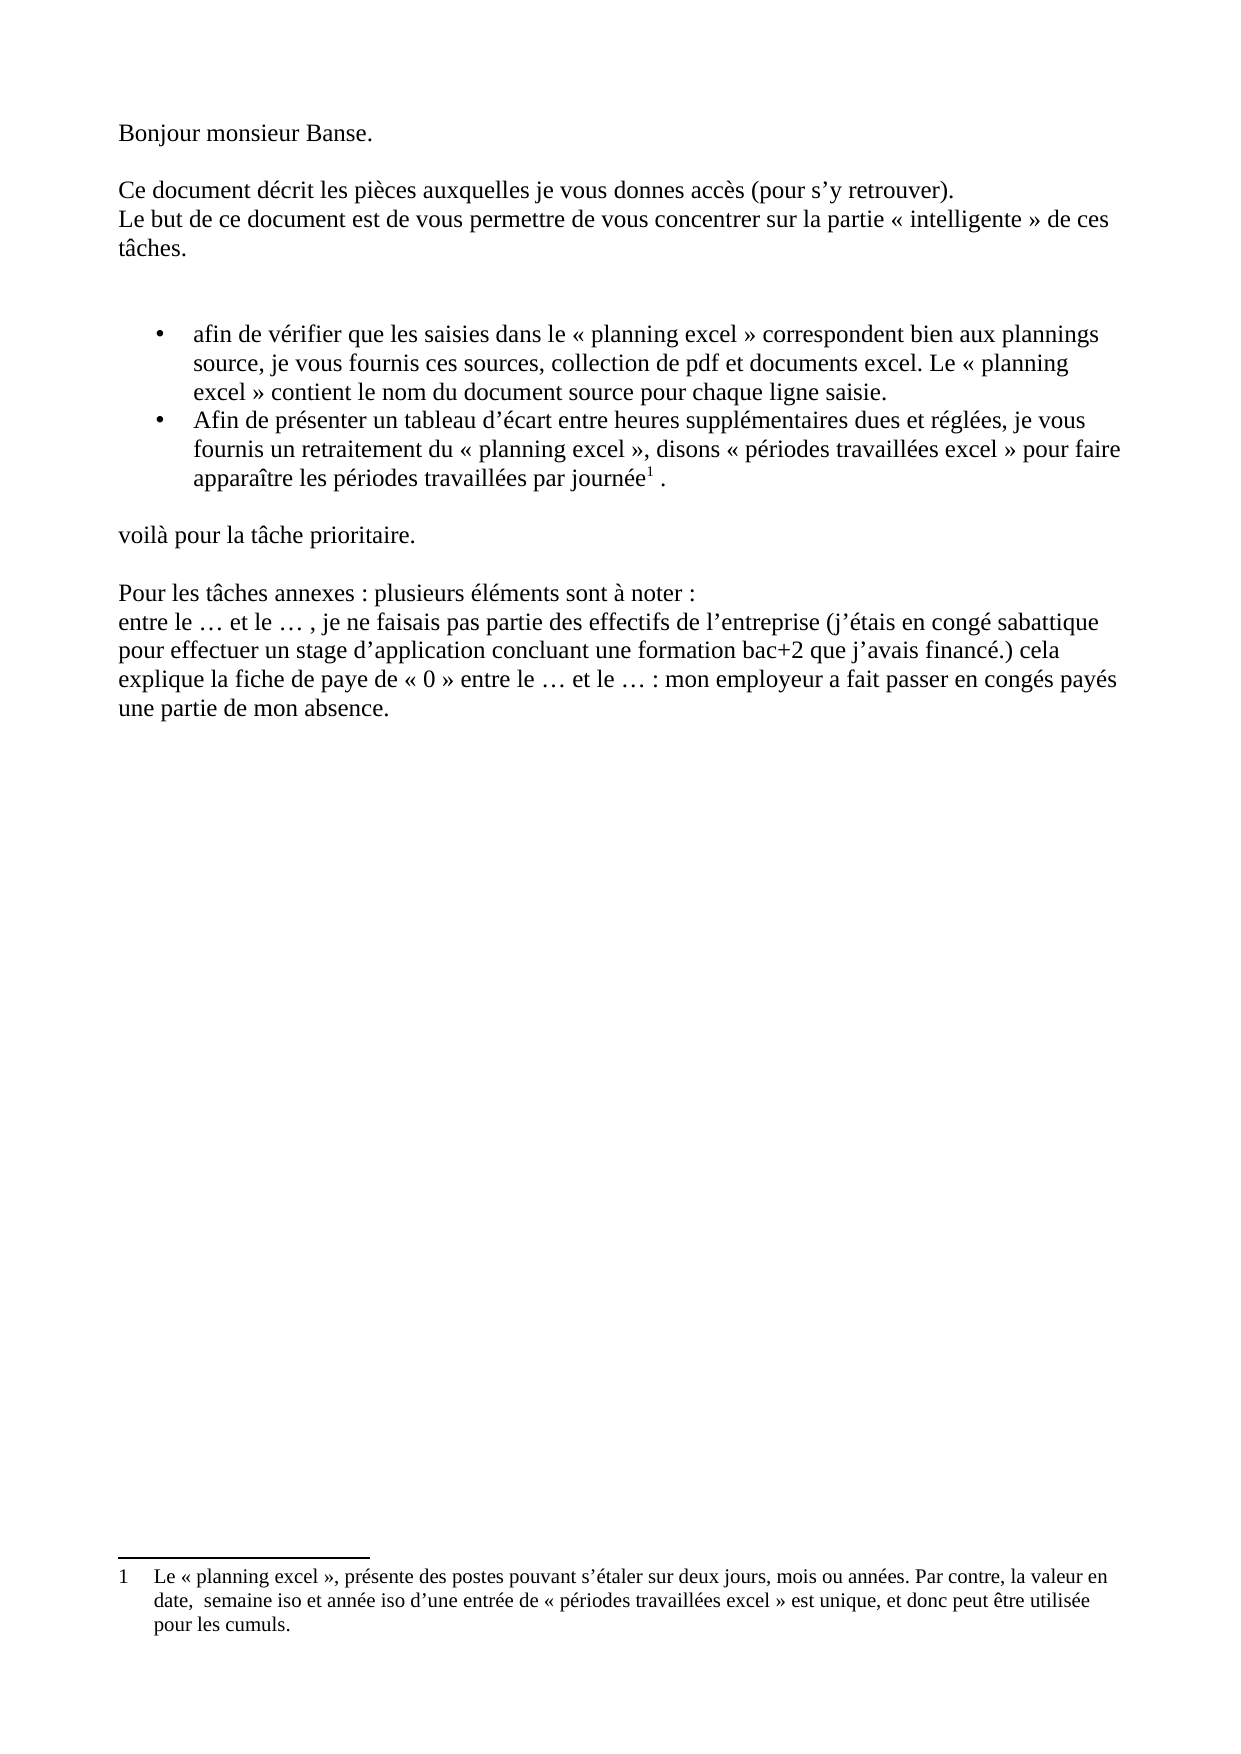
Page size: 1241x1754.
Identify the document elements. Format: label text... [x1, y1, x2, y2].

list Afin de présenter un tableau d’écart entre heures supplémentaires dues et réglées, je vous fournis un retraitement du « planning excel », disons « périodes travaillées excel » pour faire apparaître les périodes travaillées par journée . [156, 406, 1122, 492]
text voilà pour la tâche prioritaire. [118, 521, 1122, 549]
text Pour les tâches annexes : plusieurs éléments sont à noter : [118, 578, 1122, 607]
text Bonjour monsieur Banse. [118, 118, 1122, 147]
list afin de vérifier que les saisies dans le « planning excel » correspondent bien aux plannings source, je vous fournis ces sources, collection de pdf et documents excel. Le « planning excel » contient le nom du document source pour chaque ligne saisie. [156, 319, 1122, 406]
text entre le … et le … , je ne faisais pas partie des effectifs de l’entreprise (j’étais en congé sabattique pour effectuer un stage d’application concluant une formation bac+2 que j’avais financé.) cela explique la fiche de paye de « 0 » entre le … et le … : mon employeur a fait passer en congés payés une partie de mon absence. [118, 607, 1122, 722]
list Le « planning excel », présente des postes pouvant s’étaler sur deux jours, mois ou années. Par contre, la valeur en date, semaine iso et année iso d’une entrée de « périodes travaillées excel » est unique, et donc peut être utilisée pour les cumuls. [118, 1564, 1122, 1636]
text Ce document décrit les pièces auxquelles je vous donnes accès (pour s’y retrouver). [118, 176, 1122, 204]
text Le but de ce document est de vous permettre de vous concentrer sur la partie « intelligente » de ces tâches. [118, 204, 1122, 262]
